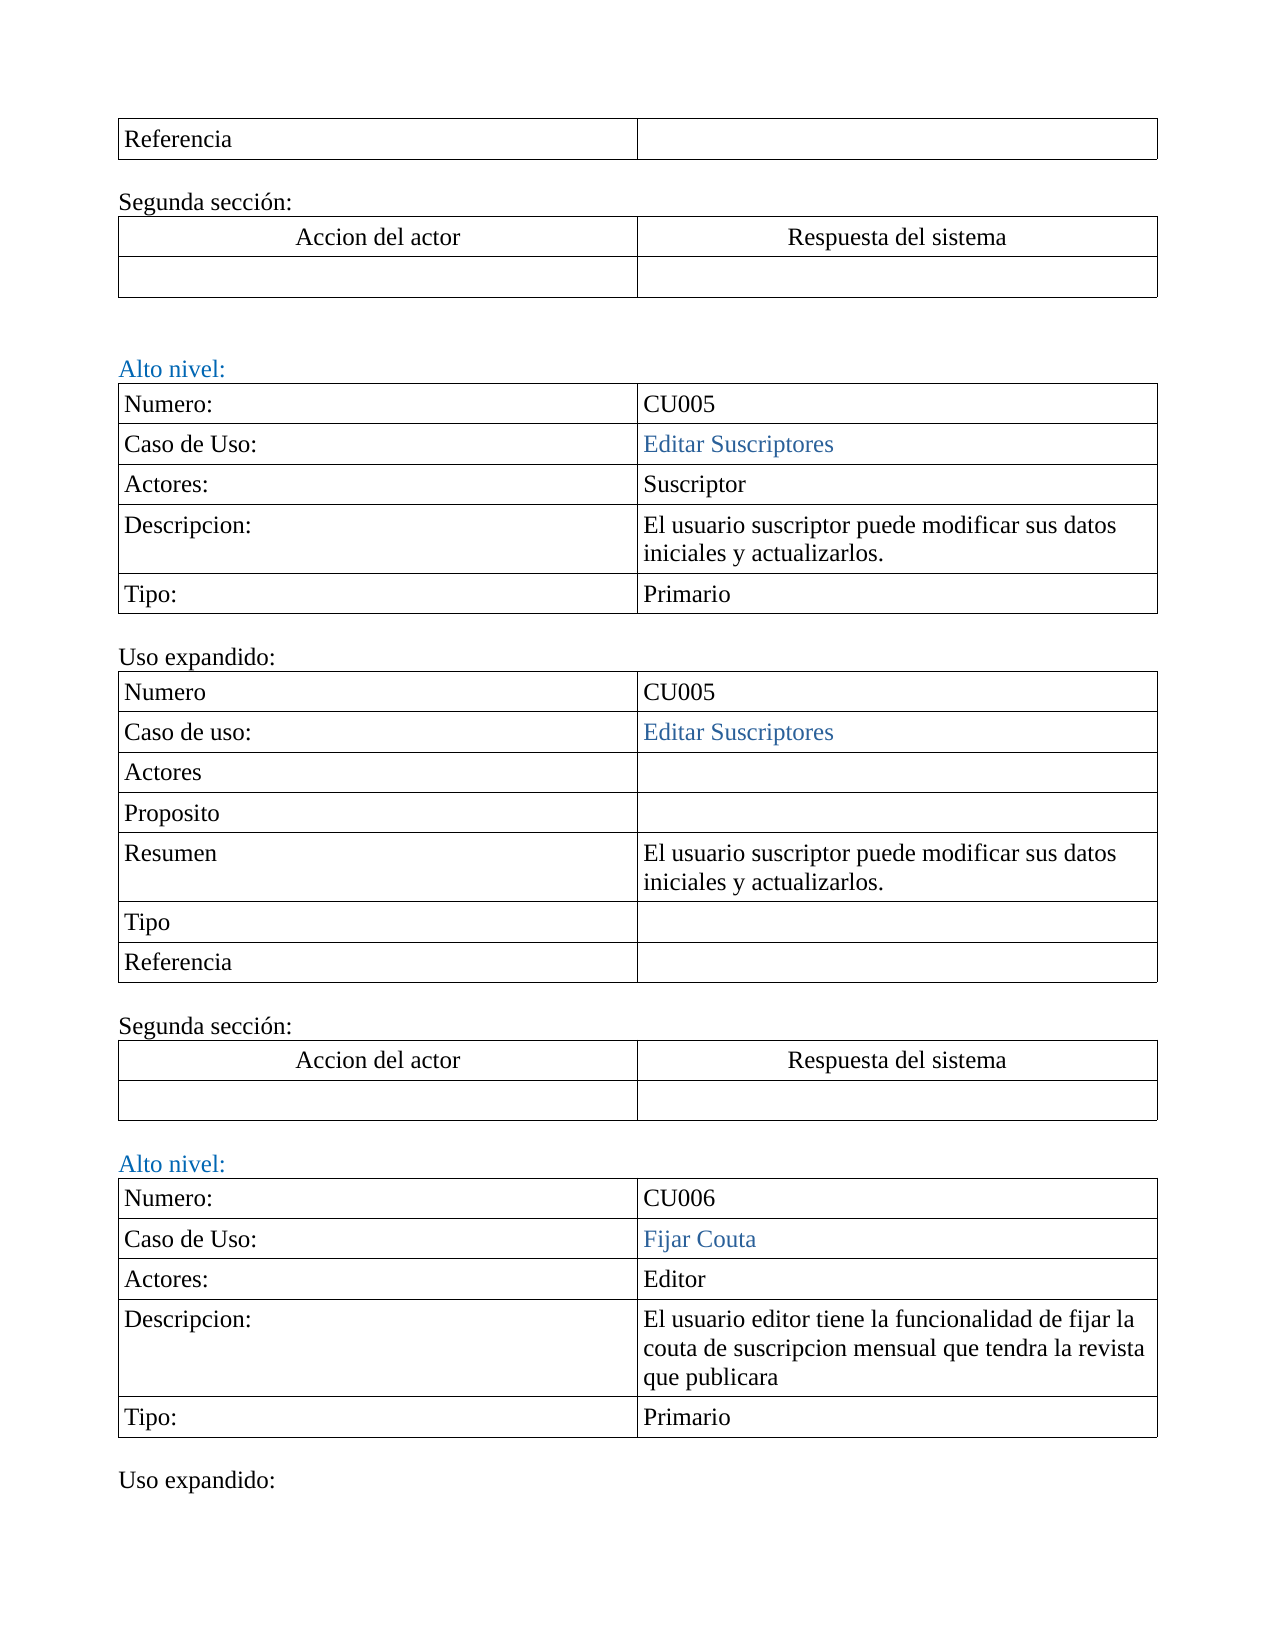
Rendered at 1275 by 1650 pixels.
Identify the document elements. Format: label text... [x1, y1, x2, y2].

table_header Numero: [119, 384, 637, 423]
table_header Numero [119, 672, 637, 711]
table_cell Referencia [119, 119, 637, 158]
table_cell [638, 902, 1157, 942]
text Segunda sección: [118, 187, 1157, 216]
table_cell [638, 119, 1157, 158]
table_cell Actores: [119, 465, 637, 504]
table_cell Descripcion: [119, 1300, 637, 1396]
table_cell Editar Suscriptores [638, 424, 1157, 464]
table_cell Resumen [119, 833, 637, 901]
table_cell Caso de Uso: [119, 1219, 637, 1258]
table_cell Primario [638, 574, 1157, 613]
table_cell [638, 793, 1157, 832]
table_cell Tipo: [119, 574, 637, 613]
table_cell [638, 257, 1157, 297]
table_cell Editor [638, 1259, 1157, 1299]
table_header Numero: [119, 1179, 637, 1218]
text Uso expandido: [118, 1466, 1157, 1494]
table_header Respuesta del sistema [638, 1041, 1157, 1080]
table_cell El usuario suscriptor puede modificar sus datos iniciales y actualizarlos. [638, 833, 1157, 901]
table_cell [638, 1081, 1157, 1120]
table_header CU005 [638, 672, 1157, 711]
text Segunda sección: [118, 1011, 1157, 1039]
table_cell El usuario editor tiene la funcionalidad de fijar la couta de suscripcion mensual que tendra la revista que publicara [638, 1300, 1157, 1396]
table_cell Actores [119, 753, 637, 792]
table_cell [638, 943, 1157, 982]
table_cell [119, 1081, 637, 1120]
text Alto nivel: [118, 1149, 1157, 1178]
table_cell Actores: [119, 1259, 637, 1299]
table_cell Suscriptor [638, 465, 1157, 504]
table_cell Proposito [119, 793, 637, 832]
table_cell El usuario suscriptor puede modificar sus datos iniciales y actualizarlos. [638, 505, 1157, 573]
text Uso expandido: [118, 642, 1157, 671]
table_cell [119, 257, 637, 297]
table_cell Referencia [119, 943, 637, 982]
table_header Accion del actor [119, 1041, 637, 1080]
table_cell Caso de uso: [119, 712, 637, 752]
table_header CU005 [638, 384, 1157, 423]
table_cell Tipo: [119, 1397, 637, 1437]
table_cell Editar Suscriptores [638, 712, 1157, 752]
text Alto nivel: [118, 354, 1157, 383]
table_cell Caso de Uso: [119, 424, 637, 464]
table_header CU006 [638, 1179, 1157, 1218]
table_header Accion del actor [119, 217, 637, 256]
table_cell [638, 753, 1157, 792]
table_cell Fijar Couta [638, 1219, 1157, 1258]
table_cell Descripcion: [119, 505, 637, 573]
table_header Respuesta del sistema [638, 217, 1157, 256]
table_cell Tipo [119, 902, 637, 942]
table_cell Primario [638, 1397, 1157, 1437]
